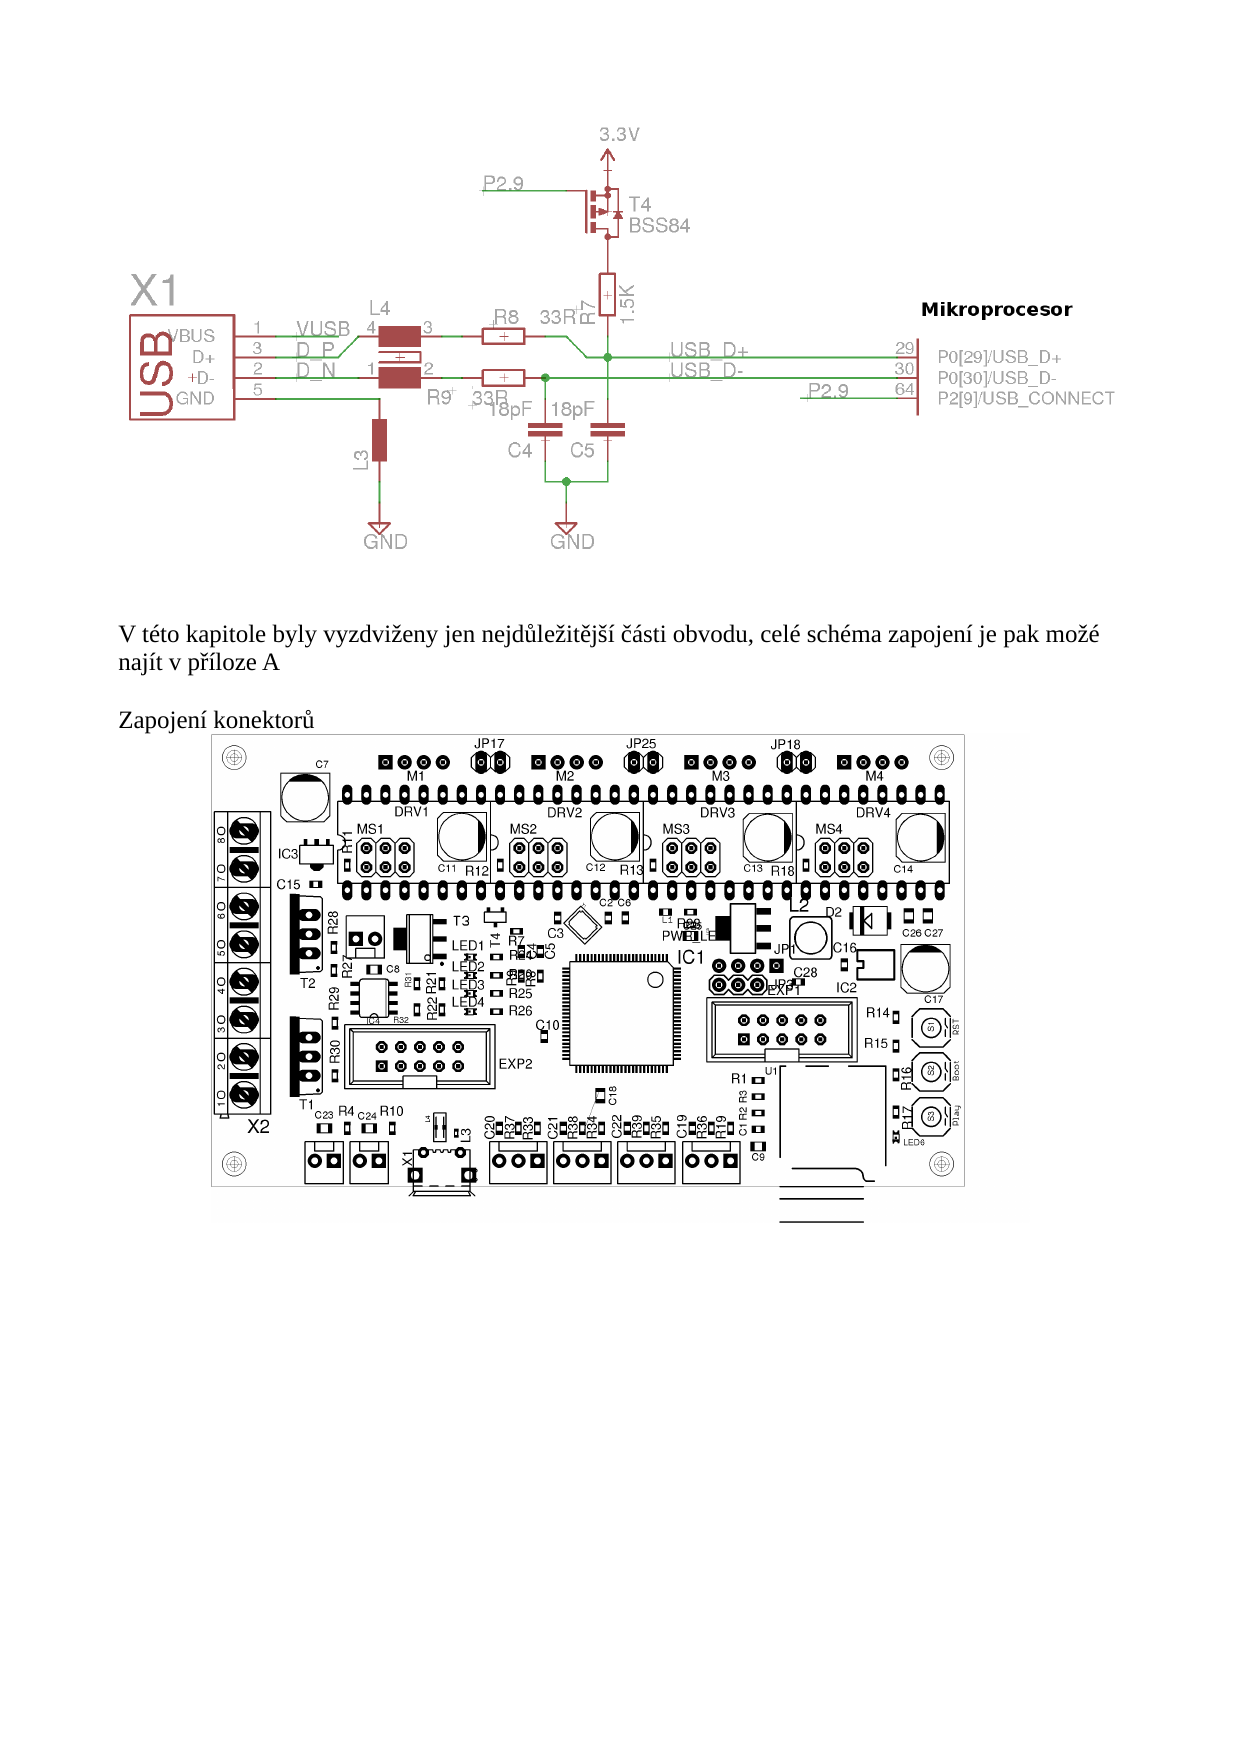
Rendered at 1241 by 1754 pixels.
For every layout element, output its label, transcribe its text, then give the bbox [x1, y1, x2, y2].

text Zapojení konektorů [118, 705, 1122, 734]
picture [118, 118, 1123, 562]
text V této kapitole byly vyzdviženy jen nejdůležitější části obvodu, celé schéma zapojení je pak možé najít v příloze A [118, 619, 1122, 676]
picture [210, 733, 1030, 1223]
